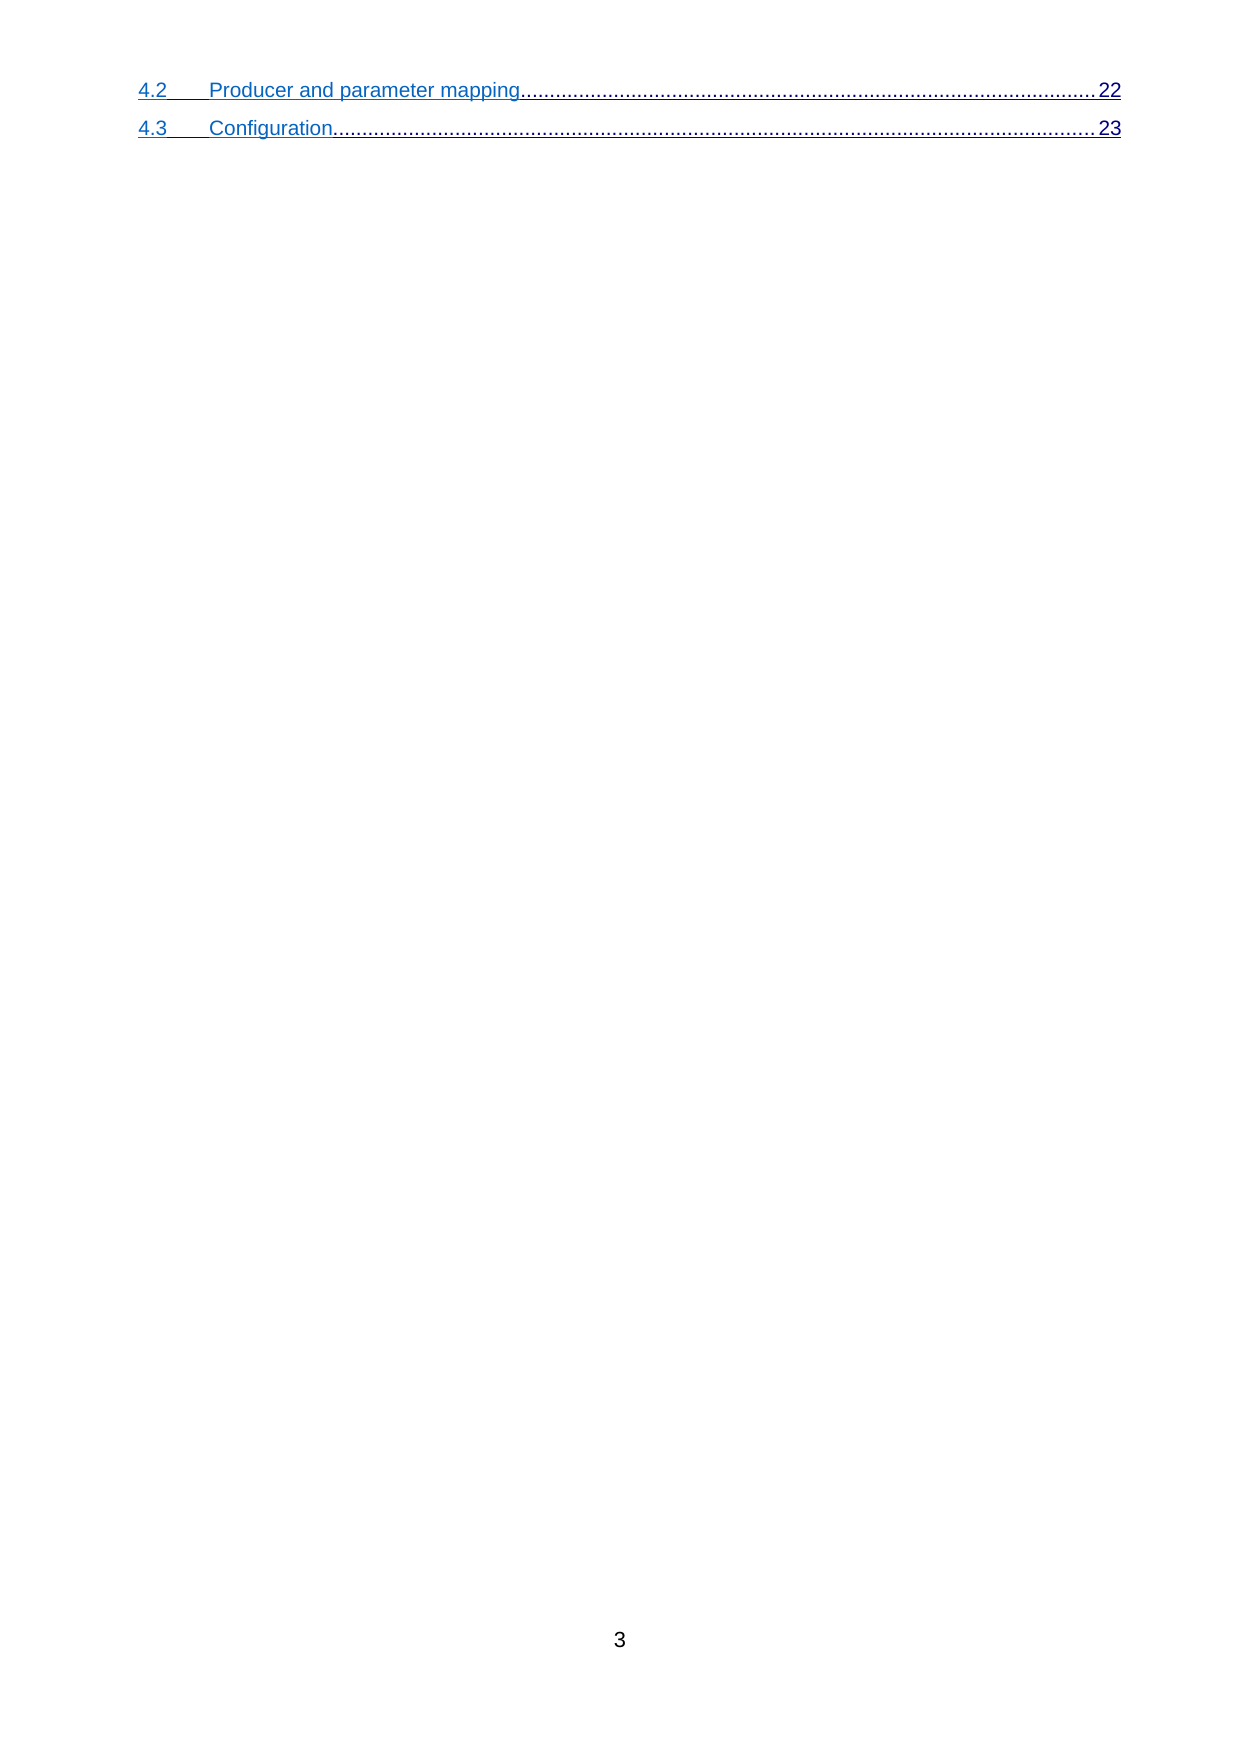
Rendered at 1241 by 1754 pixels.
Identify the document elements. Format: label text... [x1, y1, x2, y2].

text 4.2 Producer and parameter mapping 22 [138, 75, 1122, 103]
text 4.3 Configuration 23 [138, 113, 1122, 141]
